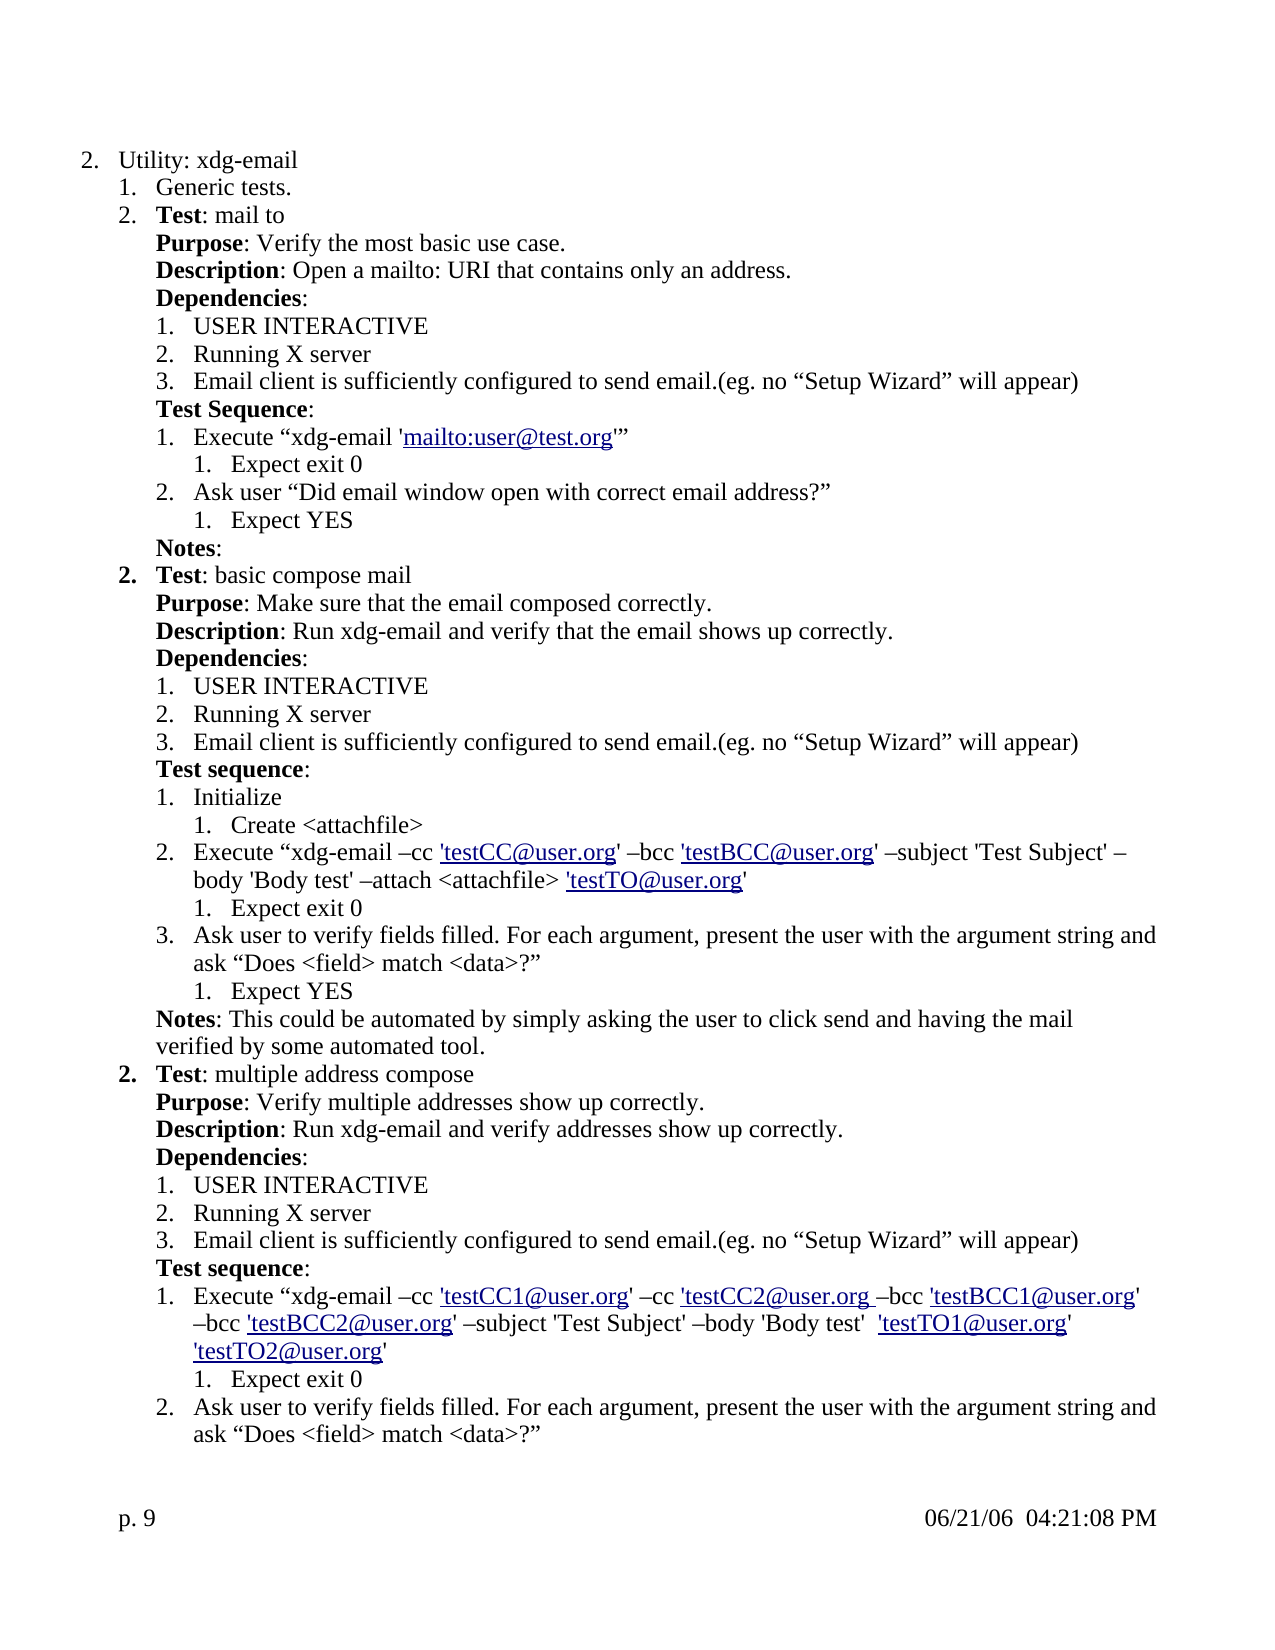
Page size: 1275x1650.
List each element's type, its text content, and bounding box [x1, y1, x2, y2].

list Dependencies: [118, 1143, 1157, 1171]
list Expect exit 0 [193, 451, 1157, 478]
list Test sequence: [118, 1254, 1157, 1282]
list Test: basic compose mail Purpose: Make sure that the email composed correctly. Description: Run xdg-email and verify that the email shows up correctly. [118, 561, 1157, 644]
list Ask user “Did email window open with correct email address?” [156, 478, 1157, 506]
list Execute “xdg-email 'mailto:user@test.org'” [156, 423, 1157, 451]
list Running X server [156, 340, 1157, 367]
list Test Sequence: [118, 395, 1157, 423]
list Test sequence: [118, 755, 1157, 783]
list Running X server [156, 1199, 1157, 1226]
list Create <attachfile> [193, 811, 1157, 838]
list Running X server [156, 700, 1157, 728]
list USER INTERACTIVE [156, 1171, 1157, 1199]
list Test: mail to [118, 201, 1157, 229]
list Expect exit 0 [193, 894, 1157, 922]
list Notes: [118, 534, 1157, 561]
list Dependencies: [118, 644, 1157, 672]
list Email client is sufficiently configured to send email.(eg. no “Setup Wizard” will appear) [156, 728, 1157, 755]
list Execute “xdg-email –cc 'testCC@user.org' –bcc 'testBCC@user.org' –subject 'Test Subject' –body 'Body test' –attach <attachfile> 'testTO@user.org' [156, 838, 1157, 894]
list Utility: xdg-email [118, 146, 1157, 173]
list Expect YES [193, 977, 1157, 1005]
list Purpose: Verify the most basic use case. Description: Open a mailto: URI that contains only an address. Dependencies: [118, 229, 1157, 312]
list Email client is sufficiently configured to send email.(eg. no “Setup Wizard” will appear) [156, 367, 1157, 395]
list Initialize [156, 783, 1157, 811]
list Email client is sufficiently configured to send email.(eg. no “Setup Wizard” will appear) [156, 1226, 1157, 1254]
list Ask user to verify fields filled. For each argument, present the user with the argument string and ask “Does <field> match <data>?” [156, 922, 1157, 977]
list Execute “xdg-email –cc 'testCC1@user.org' –cc 'testCC2@user.org –bcc 'testBCC1@user.org' –bcc 'testBCC2@user.org' –subject 'Test Subject' –body 'Body test' 'testTO1@user.org' 'testTO2@user.org' [156, 1282, 1157, 1365]
list USER INTERACTIVE [156, 312, 1157, 340]
list Test: multiple address compose Purpose: Verify multiple addresses show up correctly. Description: Run xdg-email and verify addresses show up correctly. [118, 1060, 1157, 1143]
list Ask user to verify fields filled. For each argument, present the user with the argument string and ask “Does <field> match <data>?” [156, 1393, 1157, 1448]
list USER INTERACTIVE [156, 672, 1157, 700]
list Expect YES [193, 506, 1157, 534]
list Notes: This could be automated by simply asking the user to click send and having the mail verified by some automated tool. [118, 1005, 1157, 1060]
list Expect exit 0 [193, 1365, 1157, 1393]
list Generic tests. [118, 173, 1157, 201]
